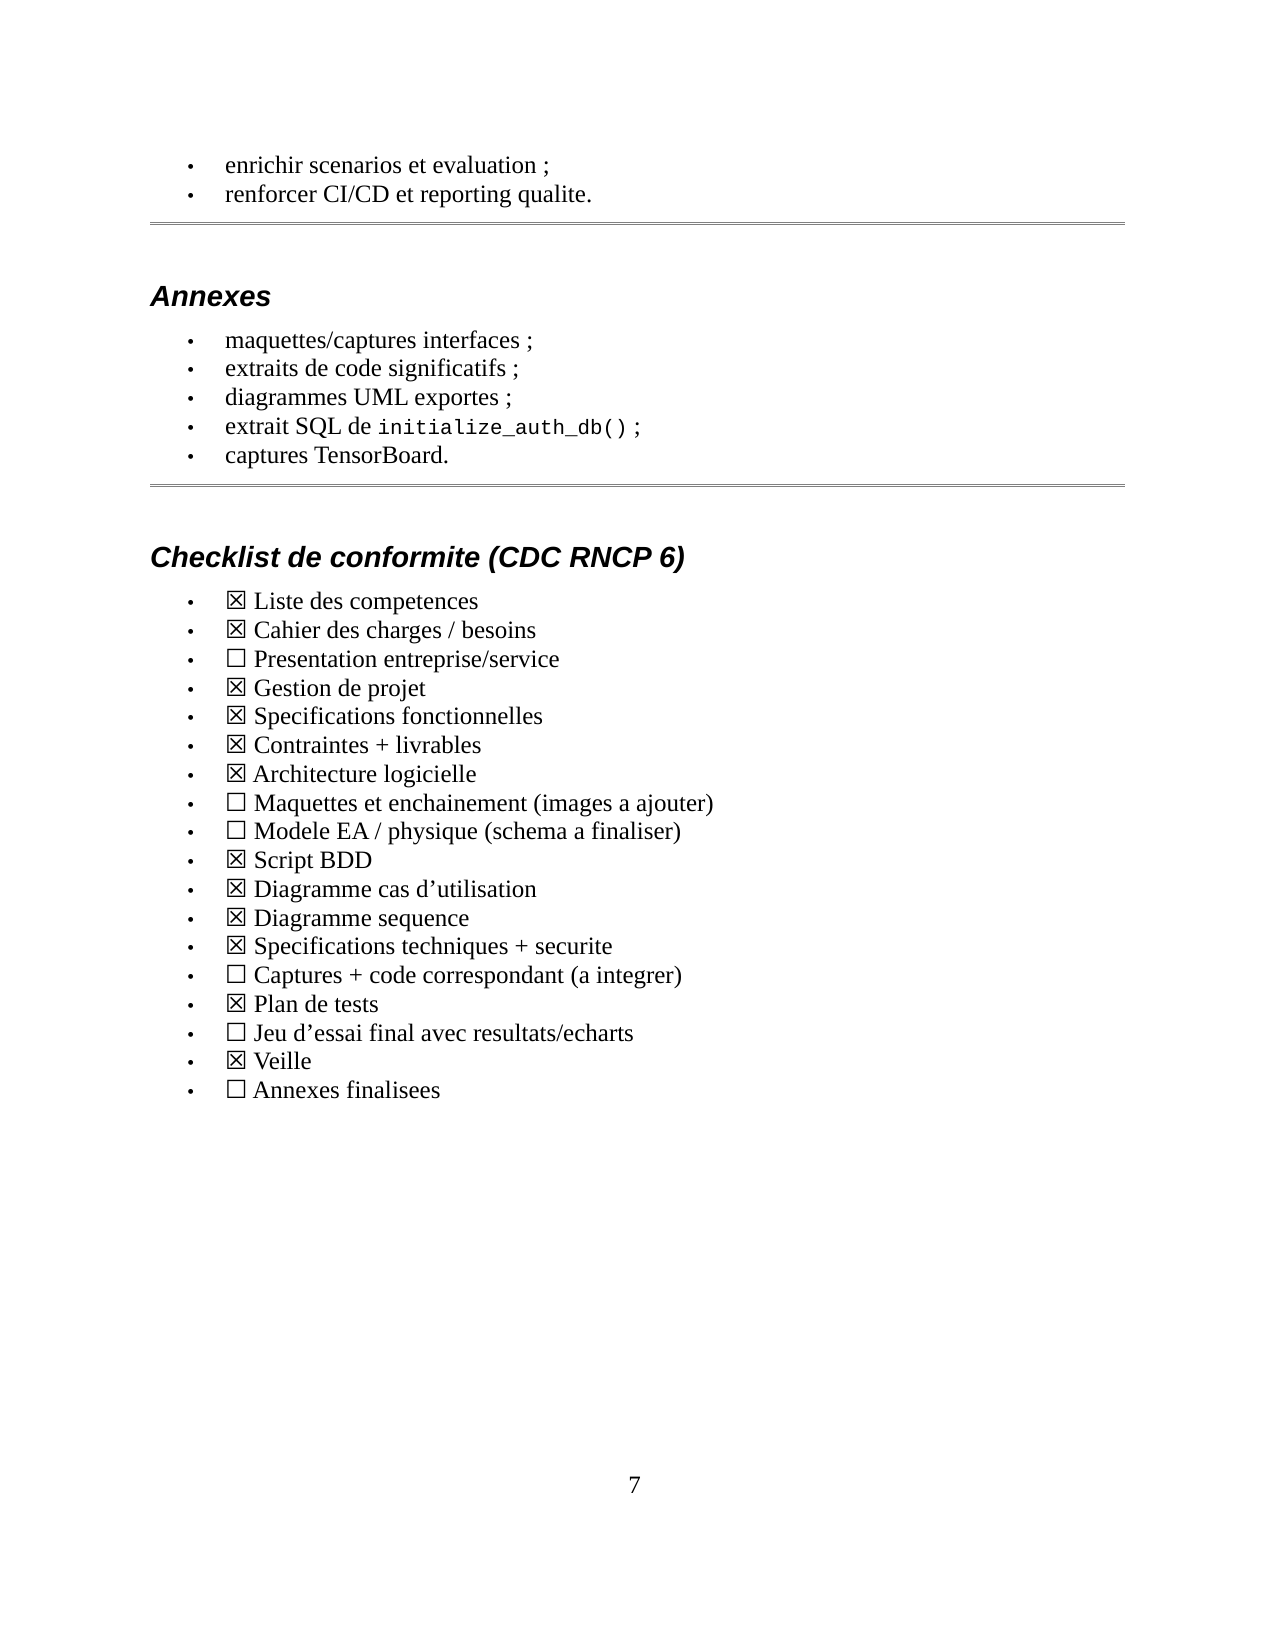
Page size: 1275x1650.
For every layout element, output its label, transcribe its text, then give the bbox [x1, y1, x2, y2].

list ☒ Plan de tests [187, 989, 1125, 1018]
list ☒ Architecture logicielle [187, 759, 1125, 788]
list ☒ Veille [187, 1046, 1125, 1075]
list ☐ Maquettes et enchainement (images a ajouter) [187, 788, 1125, 816]
list ☐ Modele EA / physique (schema a finaliser) [187, 816, 1125, 845]
subtitle Annexes [150, 279, 1125, 312]
list ☐ Annexes finalisees [187, 1075, 1125, 1104]
list enrichir scenarios et evaluation ; [187, 150, 1125, 179]
list extraits de code significatifs ; [187, 353, 1125, 382]
list ☒ Script BDD [187, 845, 1125, 874]
list ☐ Captures + code correspondant (a integrer) [187, 960, 1125, 989]
list captures TensorBoard. [187, 441, 1125, 469]
list ☒ Liste des competences [187, 586, 1125, 615]
list ☒ Gestion de projet [187, 673, 1125, 701]
list ☒ Specifications techniques + securite [187, 931, 1125, 960]
list renforcer CI/CD et reporting qualite. [187, 179, 1125, 207]
list ☐ Presentation entreprise/service [187, 644, 1125, 673]
list maquettes/captures interfaces ; [187, 325, 1125, 353]
list ☒ Diagramme sequence [187, 903, 1125, 931]
list ☒ Specifications fonctionnelles [187, 701, 1125, 730]
subtitle Checklist de conformite (CDC RNCP 6) [150, 540, 1125, 574]
list ☒ Cahier des charges / besoins [187, 615, 1125, 644]
list ☒ Contraintes + livrables [187, 730, 1125, 759]
list ☐ Jeu d’essai final avec resultats/echarts [187, 1018, 1125, 1046]
list ☒ Diagramme cas d’utilisation [187, 874, 1125, 903]
list extrait SQL de initialize_auth_db() ; [187, 411, 1125, 441]
list diagrammes UML exportes ; [187, 382, 1125, 411]
